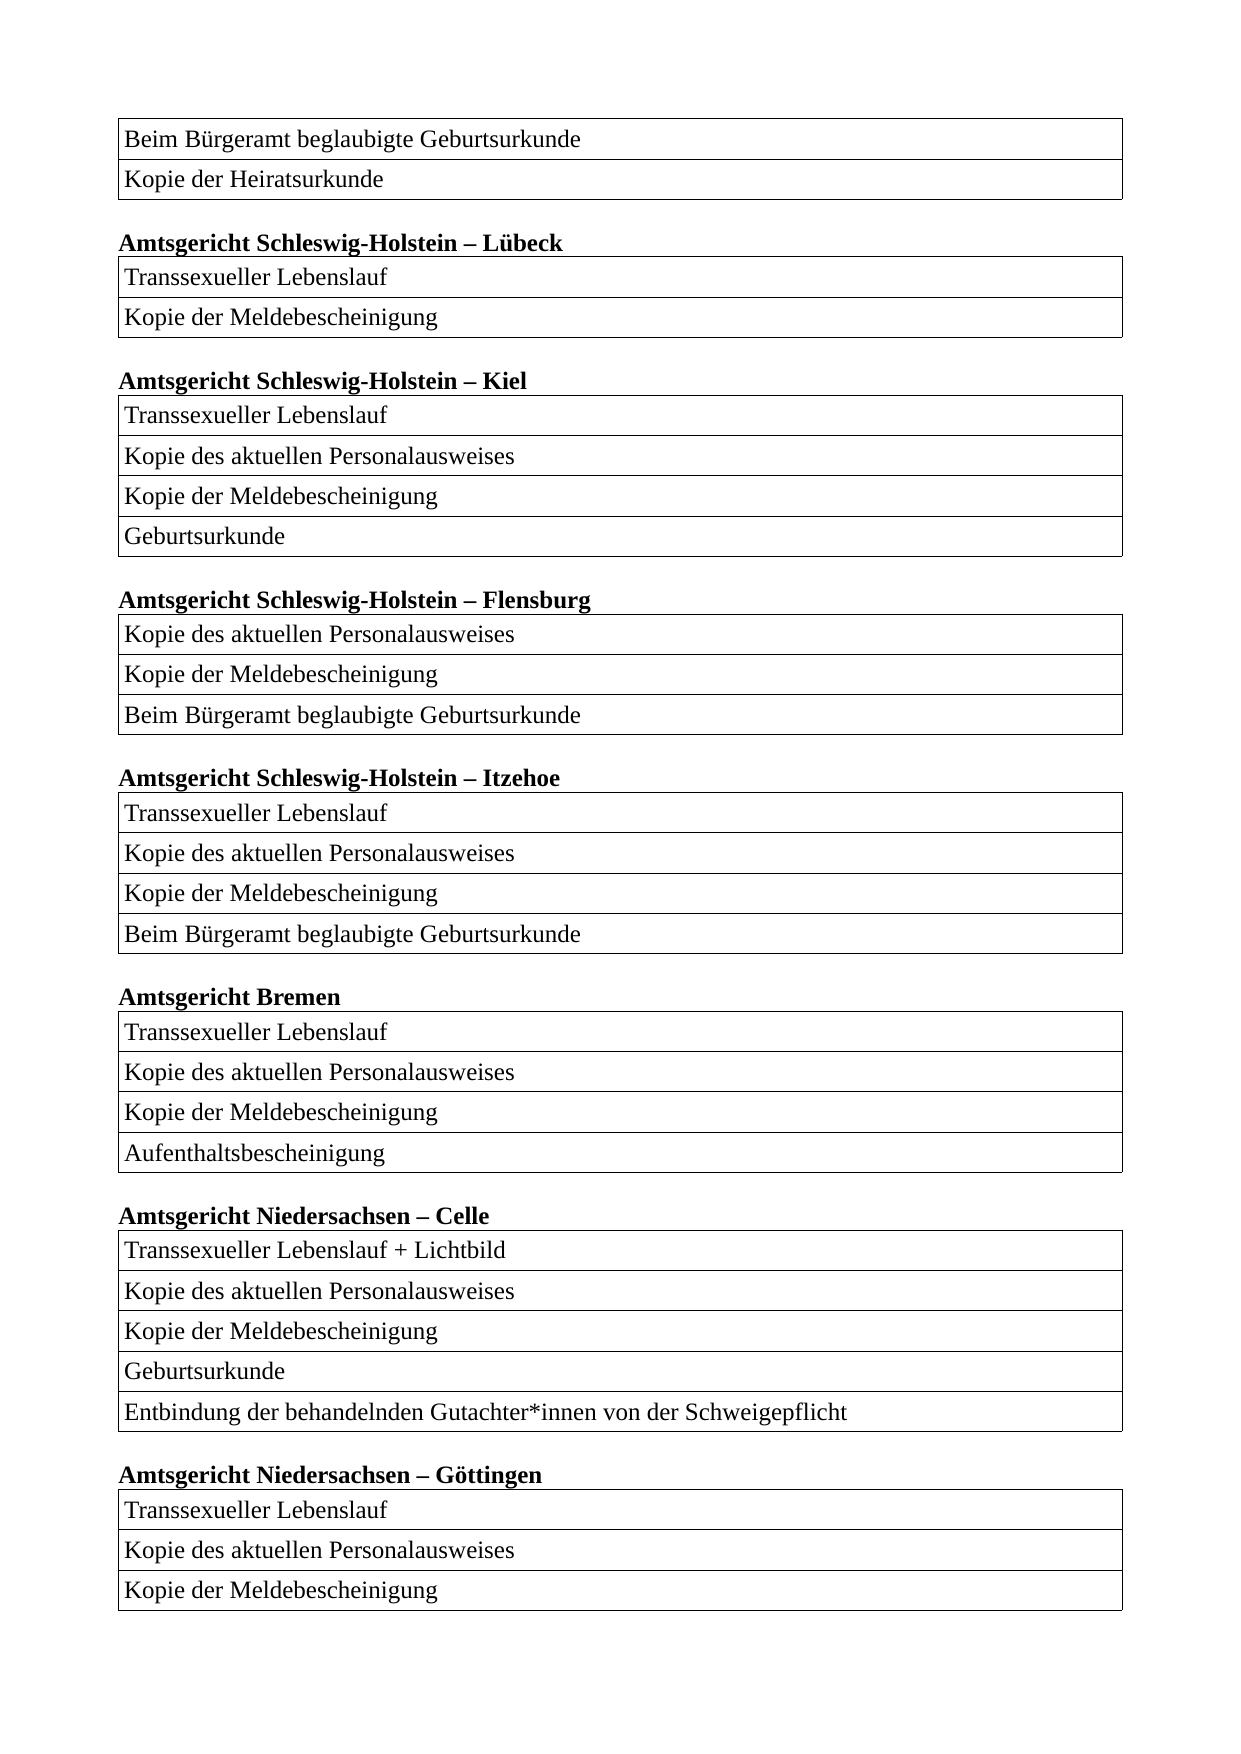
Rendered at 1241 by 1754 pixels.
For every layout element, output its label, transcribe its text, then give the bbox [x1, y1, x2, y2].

text Amtsgericht Niedersachsen – Celle [118, 1201, 1122, 1230]
table_cell Beim Bürgeramt beglaubigte Geburtsurkunde [119, 914, 1122, 953]
table_cell Kopie des aktuellen Personalausweises [119, 436, 1122, 475]
text Amtsgericht Schleswig-Holstein – Itzehoe [118, 763, 1122, 792]
table_cell Kopie der Meldebescheinigung [119, 1571, 1122, 1610]
text Amtsgericht Schleswig-Holstein – Lübeck [118, 228, 1122, 256]
text Amtsgericht Bremen [118, 982, 1122, 1011]
table_cell Kopie des aktuellen Personalausweises [119, 1271, 1122, 1310]
table_header Transsexueller Lebenslauf [119, 793, 1122, 832]
table_header Transsexueller Lebenslauf [119, 257, 1122, 297]
table_header Transsexueller Lebenslauf + Lichtbild [119, 1231, 1122, 1270]
table_cell Entbindung der behandelnden Gutachter*innen von der Schweigepflicht [119, 1392, 1122, 1431]
text Amtsgericht Niedersachsen – Göttingen [118, 1460, 1122, 1489]
text Amtsgericht Schleswig-Holstein – Flensburg [118, 585, 1122, 613]
table_cell Kopie des aktuellen Personalausweises [119, 833, 1122, 873]
table_cell Kopie des aktuellen Personalausweises [119, 1052, 1122, 1091]
table_cell Aufenthaltsbescheinigung [119, 1133, 1122, 1172]
table_header Transsexueller Lebenslauf [119, 1490, 1122, 1529]
table_cell Beim Bürgeramt beglaubigte Geburtsurkunde [119, 119, 1122, 158]
table_cell Kopie des aktuellen Personalausweises [119, 1530, 1122, 1569]
table_cell Kopie der Meldebescheinigung [119, 1092, 1122, 1132]
table_cell Geburtsurkunde [119, 517, 1122, 556]
table_cell Kopie der Heiratsurkunde [119, 160, 1122, 199]
table_cell Kopie der Meldebescheinigung [119, 298, 1122, 337]
table_cell Geburtsurkunde [119, 1352, 1122, 1391]
table_header Transsexueller Lebenslauf [119, 1012, 1122, 1051]
text Amtsgericht Schleswig-Holstein – Kiel [118, 366, 1122, 394]
table_header Transsexueller Lebenslauf [119, 396, 1122, 435]
table_cell Kopie der Meldebescheinigung [119, 476, 1122, 516]
table_cell Beim Bürgeramt beglaubigte Geburtsurkunde [119, 695, 1122, 734]
table_header Kopie des aktuellen Personalausweises [119, 615, 1122, 654]
table_cell Kopie der Meldebescheinigung [119, 655, 1122, 694]
table_cell Kopie der Meldebescheinigung [119, 874, 1122, 913]
table_cell Kopie der Meldebescheinigung [119, 1311, 1122, 1351]
